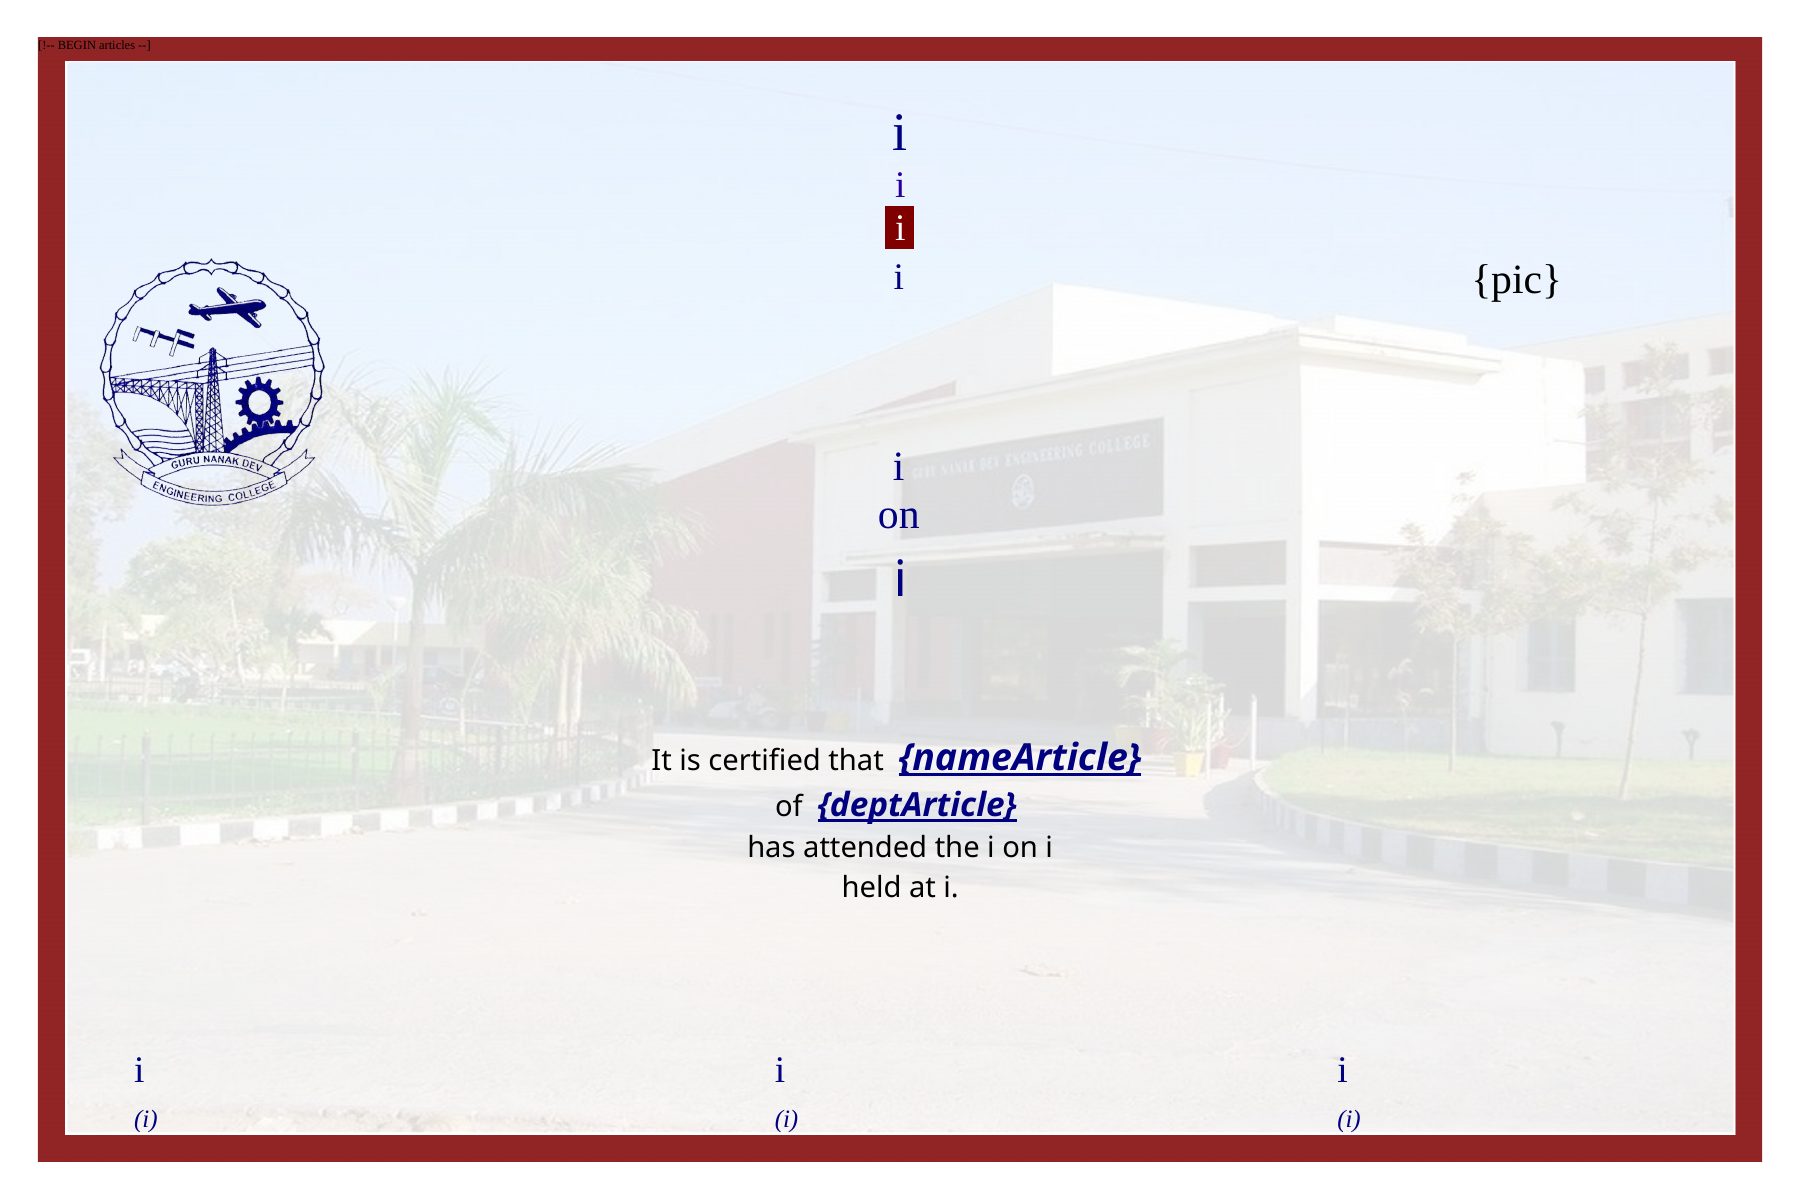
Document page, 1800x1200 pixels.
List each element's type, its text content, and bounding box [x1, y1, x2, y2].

table_header i [769, 1042, 1331, 1098]
text It is certified that {nameArticle} [38, 730, 1762, 781]
table_header {pic} [1465, 249, 1702, 543]
table_cell (i) [769, 1099, 1331, 1139]
picture [37, 37, 1763, 1162]
text i [38, 163, 1762, 206]
text i [38, 206, 1762, 249]
table_header i i on [332, 249, 1465, 543]
text i [38, 543, 1762, 611]
text has attended the i on i [38, 827, 1762, 866]
text i [38, 100, 1762, 163]
text held at i. [38, 866, 1762, 906]
table_header i [1331, 1042, 1683, 1098]
table_cell (i) [128, 1099, 769, 1139]
text [!-- BEGIN articles --] [38, 38, 1762, 52]
table_header i [128, 1042, 769, 1098]
text of {deptArticle} [38, 781, 1762, 827]
table_header [95, 249, 332, 543]
table_cell (i) [1331, 1099, 1683, 1139]
